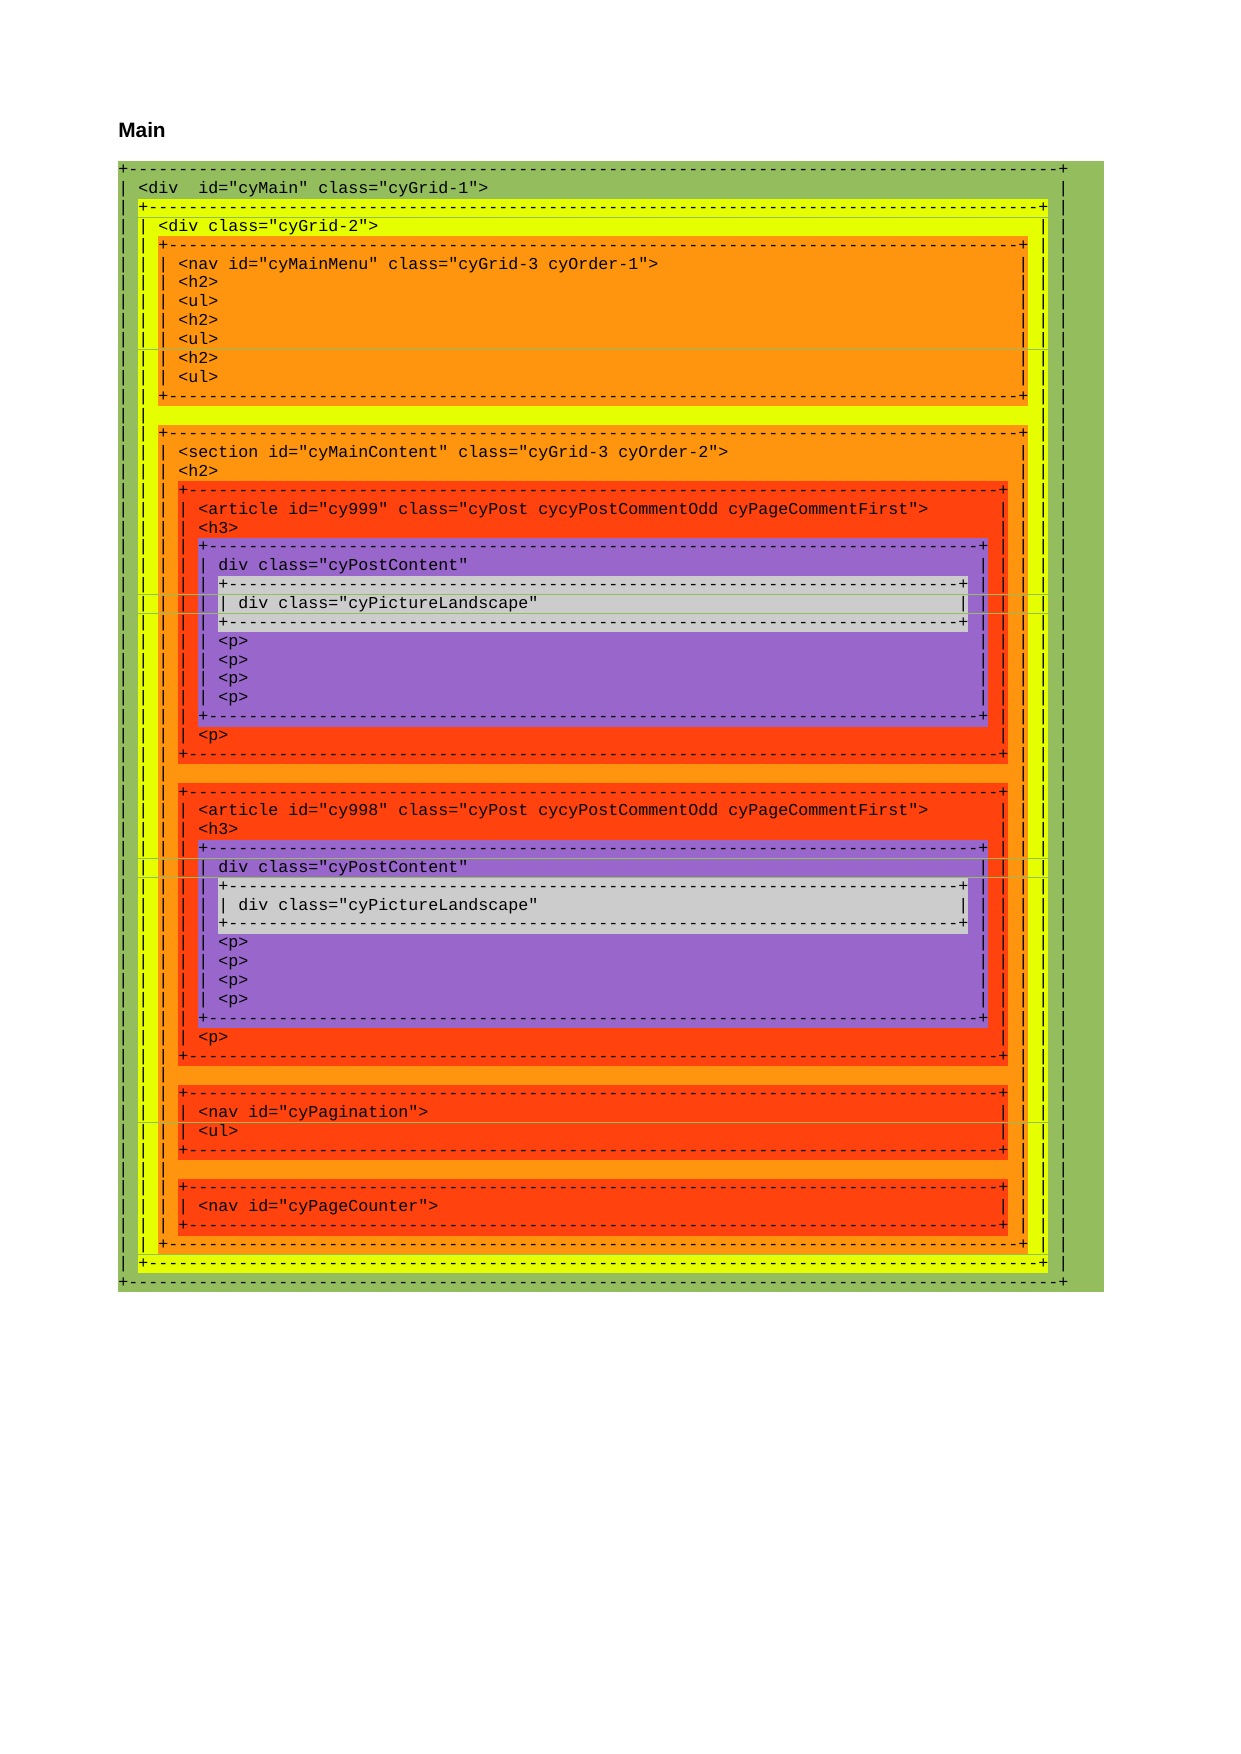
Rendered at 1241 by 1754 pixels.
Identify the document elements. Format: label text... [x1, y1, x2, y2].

text | | | | | +-------------------------------------------------------------------------+ | | | | | [118, 613, 1104, 632]
text | | | <ul> | | | [118, 331, 1104, 349]
text | | | <h2> | | | [118, 463, 1104, 481]
text | +-----------------------------------------------------------------------------------------+ | [118, 1254, 1104, 1273]
text | | | | | | [118, 1066, 1104, 1085]
text | | | | | +-------------------------------------------------------------------------+ | | | | | [118, 576, 1104, 594]
text | | | | <h3> | | | | [118, 519, 1104, 538]
text | | | | [118, 406, 1104, 425]
text | | +-------------------------------------------------------------------------------------+ | | [118, 387, 1104, 406]
text | | | | <ul> | | | | [118, 1122, 1104, 1141]
text | | | <h2> | | | [118, 274, 1104, 293]
text | | | <h2> | | | [118, 349, 1104, 368]
text | | | | +-----------------------------------------------------------------------------+ | | | | [118, 538, 1104, 557]
text | | | +---------------------------------------------------------------------------------+ | | | [118, 745, 1104, 764]
text | | | | | | div class="cyPictureLandscape" | | | | | | [118, 896, 1104, 915]
text +---------------------------------------------------------------------------------------------+ [118, 161, 1104, 180]
text | | +-------------------------------------------------------------------------------------+ | | [118, 1236, 1104, 1254]
text | | | | | +-------------------------------------------------------------------------+ | | | | | [118, 915, 1104, 934]
text | | | | | | div class="cyPictureLandscape" | | | | | | [118, 594, 1104, 613]
text | | | | +-----------------------------------------------------------------------------+ | | | | [118, 840, 1104, 858]
text | | | <ul> | | | [118, 368, 1104, 387]
text | | | +---------------------------------------------------------------------------------+ | | | [118, 1217, 1104, 1236]
text | | | | | <p> | | | | | [118, 972, 1104, 991]
text | | | | <article id="cy999" class="cyPost cycyPostCommentOdd cyPageCommentFirst"> | | | | [118, 500, 1104, 519]
text | | | | | | [118, 764, 1104, 783]
text | | | +---------------------------------------------------------------------------------+ | | | [118, 1179, 1104, 1198]
text Main [118, 118, 1104, 142]
text | | | <section id="cyMainContent" class="cyGrid-3 cyOrder-2"> | | | [118, 444, 1104, 463]
text | | | | | +-------------------------------------------------------------------------+ | | | | | [118, 877, 1104, 896]
text | | | | <h3> | | | | [118, 821, 1104, 840]
text | | | | | <p> | | | | | [118, 670, 1104, 689]
text | | +-------------------------------------------------------------------------------------+ | | [118, 425, 1104, 444]
text | | | +---------------------------------------------------------------------------------+ | | | [118, 1085, 1104, 1104]
text | | | | | <p> | | | | | [118, 934, 1104, 953]
text | | | | | | [118, 1160, 1104, 1179]
text | | | | | <p> | | | | | [118, 689, 1104, 708]
text | | | +---------------------------------------------------------------------------------+ | | | [118, 1047, 1104, 1066]
text +---------------------------------------------------------------------------------------------+ [118, 1273, 1104, 1292]
text | | | | +-----------------------------------------------------------------------------+ | | | | [118, 708, 1104, 727]
text | | | <nav id="cyMainMenu" class="cyGrid-3 cyOrder-1"> | | | [118, 255, 1104, 274]
text | | <div class="cyGrid-2"> | | [118, 217, 1104, 236]
text | | | | | <p> | | | | | [118, 651, 1104, 670]
text | <div id="cyMain" class="cyGrid-1"> | [118, 180, 1104, 199]
text | | | +---------------------------------------------------------------------------------+ | | | [118, 481, 1104, 500]
text | | | <ul> | | | [118, 293, 1104, 312]
text | | | | +-----------------------------------------------------------------------------+ | | | | [118, 1009, 1104, 1028]
text | | | +---------------------------------------------------------------------------------+ | | | [118, 1141, 1104, 1160]
text | | | | <article id="cy998" class="cyPost cycyPostCommentOdd cyPageCommentFirst"> | | | | [118, 802, 1104, 821]
text | | | | <p> | | | | [118, 1028, 1104, 1047]
text | | +-------------------------------------------------------------------------------------+ | | [118, 236, 1104, 255]
text | | | | <nav id="cyPageCounter"> | | | | [118, 1198, 1104, 1217]
text | | | | | div class="cyPostContent" | | | | | [118, 557, 1104, 576]
text | | | | <nav id="cyPagination"> | | | | [118, 1104, 1104, 1122]
text | | | <h2> | | | [118, 312, 1104, 331]
text | +-----------------------------------------------------------------------------------------+ | [118, 199, 1104, 217]
text | | | | | <p> | | | | | [118, 632, 1104, 651]
text | | | | | div class="cyPostContent" | | | | | [118, 858, 1104, 877]
text | | | | <p> | | | | [118, 727, 1104, 745]
text | | | | | <p> | | | | | [118, 953, 1104, 972]
text | | | +---------------------------------------------------------------------------------+ | | | [118, 783, 1104, 802]
text | | | | | <p> | | | | | [118, 991, 1104, 1009]
